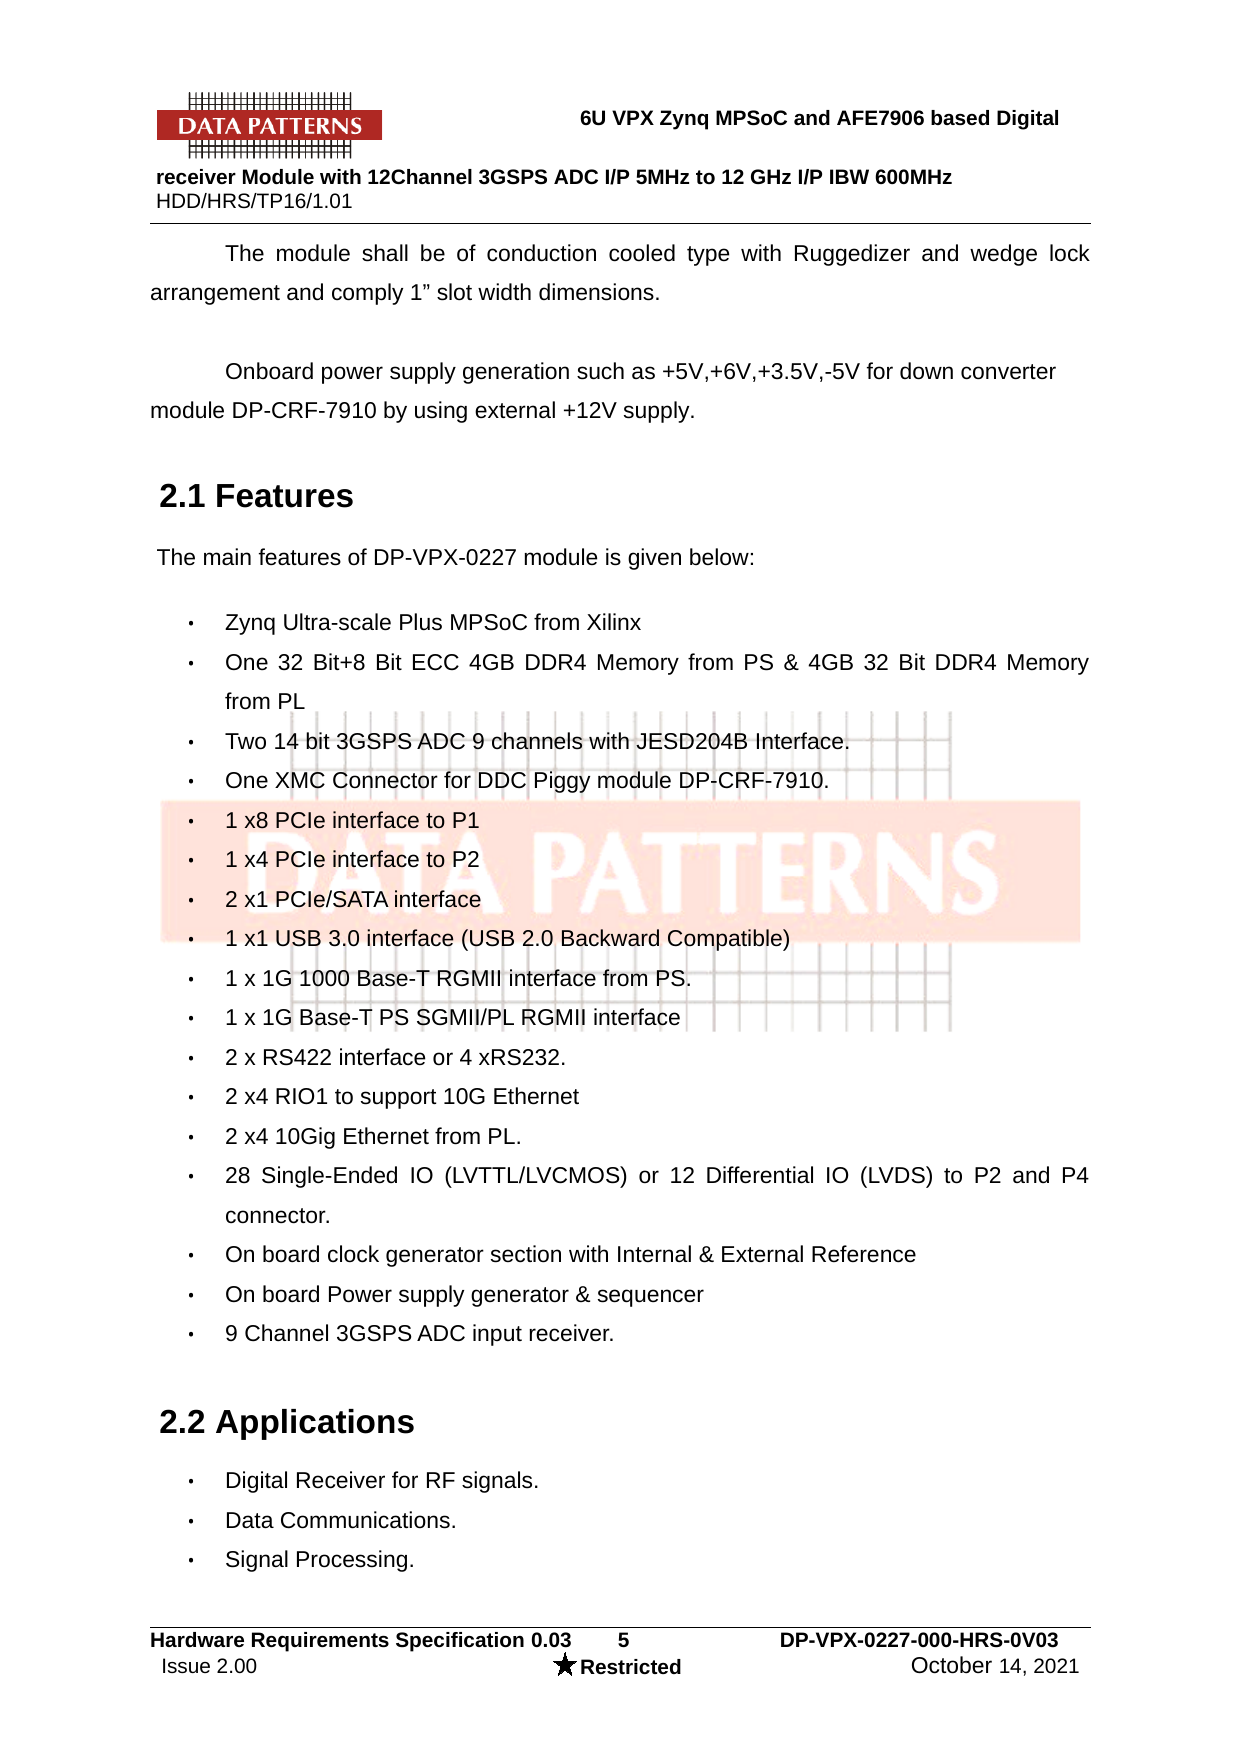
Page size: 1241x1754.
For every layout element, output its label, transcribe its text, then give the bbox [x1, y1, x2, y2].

list The module shall be of conduction cooled type with Ruggedizer and wedge lock arrangement and comply 1” slot width dimensions. [150, 239, 1091, 305]
list 1 x 1G Base-T PS SGMII/PL RGMII interface [187, 1004, 1091, 1031]
list 2 x1 PCIe/SATA interface [187, 886, 1091, 912]
picture [220, 794, 1021, 807]
list One 32 Bit+8 Bit ECC 4GB DDR4 Memory from PS & 4GB 32 Bit DDR4 Memory from PL [187, 649, 1091, 715]
list 28 Single-Ended IO (LVTTL/LVCMOS) or 12 Differential IO (LVDS) to P2 and P4 connector. [187, 1162, 1091, 1228]
list Digital Receiver for RF signals. [187, 1467, 1091, 1494]
list Two 14 bit 3GSPS ADC 9 channels with JESD204B Interface. [187, 728, 1091, 754]
list Data Communications. [187, 1507, 1091, 1533]
picture [220, 715, 1021, 728]
picture [155, 85, 383, 165]
picture [220, 833, 1021, 846]
subtitle Features [150, 476, 1091, 515]
list One XMC Connector for DDC Piggy module DP-CRF-7910. [187, 767, 1091, 794]
list 1 x8 PCIe interface to P1 [187, 807, 1091, 833]
text Onboard power supply generation such as +5V,+6V,+3.5V,-5V for down converter module DP-CRF-7910 by using external +12V supply. [150, 358, 1091, 424]
list 2 x4 RIO1 to support 10G Ethernet [187, 1083, 1091, 1109]
list 1 x 1G 1000 Base-T RGMII interface from PS. [187, 965, 1091, 991]
picture [220, 912, 1021, 925]
picture [220, 754, 1021, 767]
list On board clock generator section with Internal & External Reference [187, 1241, 1091, 1267]
list 1 x4 PCIe interface to P2 [187, 846, 1091, 873]
picture [220, 991, 1021, 1004]
picture [220, 873, 1021, 886]
text The main features of DP-VPX-0227 module is given below: [150, 543, 1091, 570]
list On board Power supply generator & sequencer [187, 1281, 1091, 1307]
list Signal Processing. [187, 1546, 1091, 1573]
list 9 Channel 3GSPS ADC input receiver. [187, 1320, 1091, 1346]
list Zynq Ultra-scale Plus MPSoC from Xilinx [187, 609, 1091, 636]
list 2 x4 10Gig Ethernet from PL. [187, 1123, 1091, 1149]
picture [220, 952, 1021, 965]
list 2 x RS422 interface or 4 xRS232. [187, 1044, 1091, 1070]
picture [220, 1031, 1021, 1043]
list 1 x1 USB 3.0 interface (USB 2.0 Backward Compatible) [187, 925, 1091, 952]
subtitle Applications [150, 1403, 1091, 1441]
